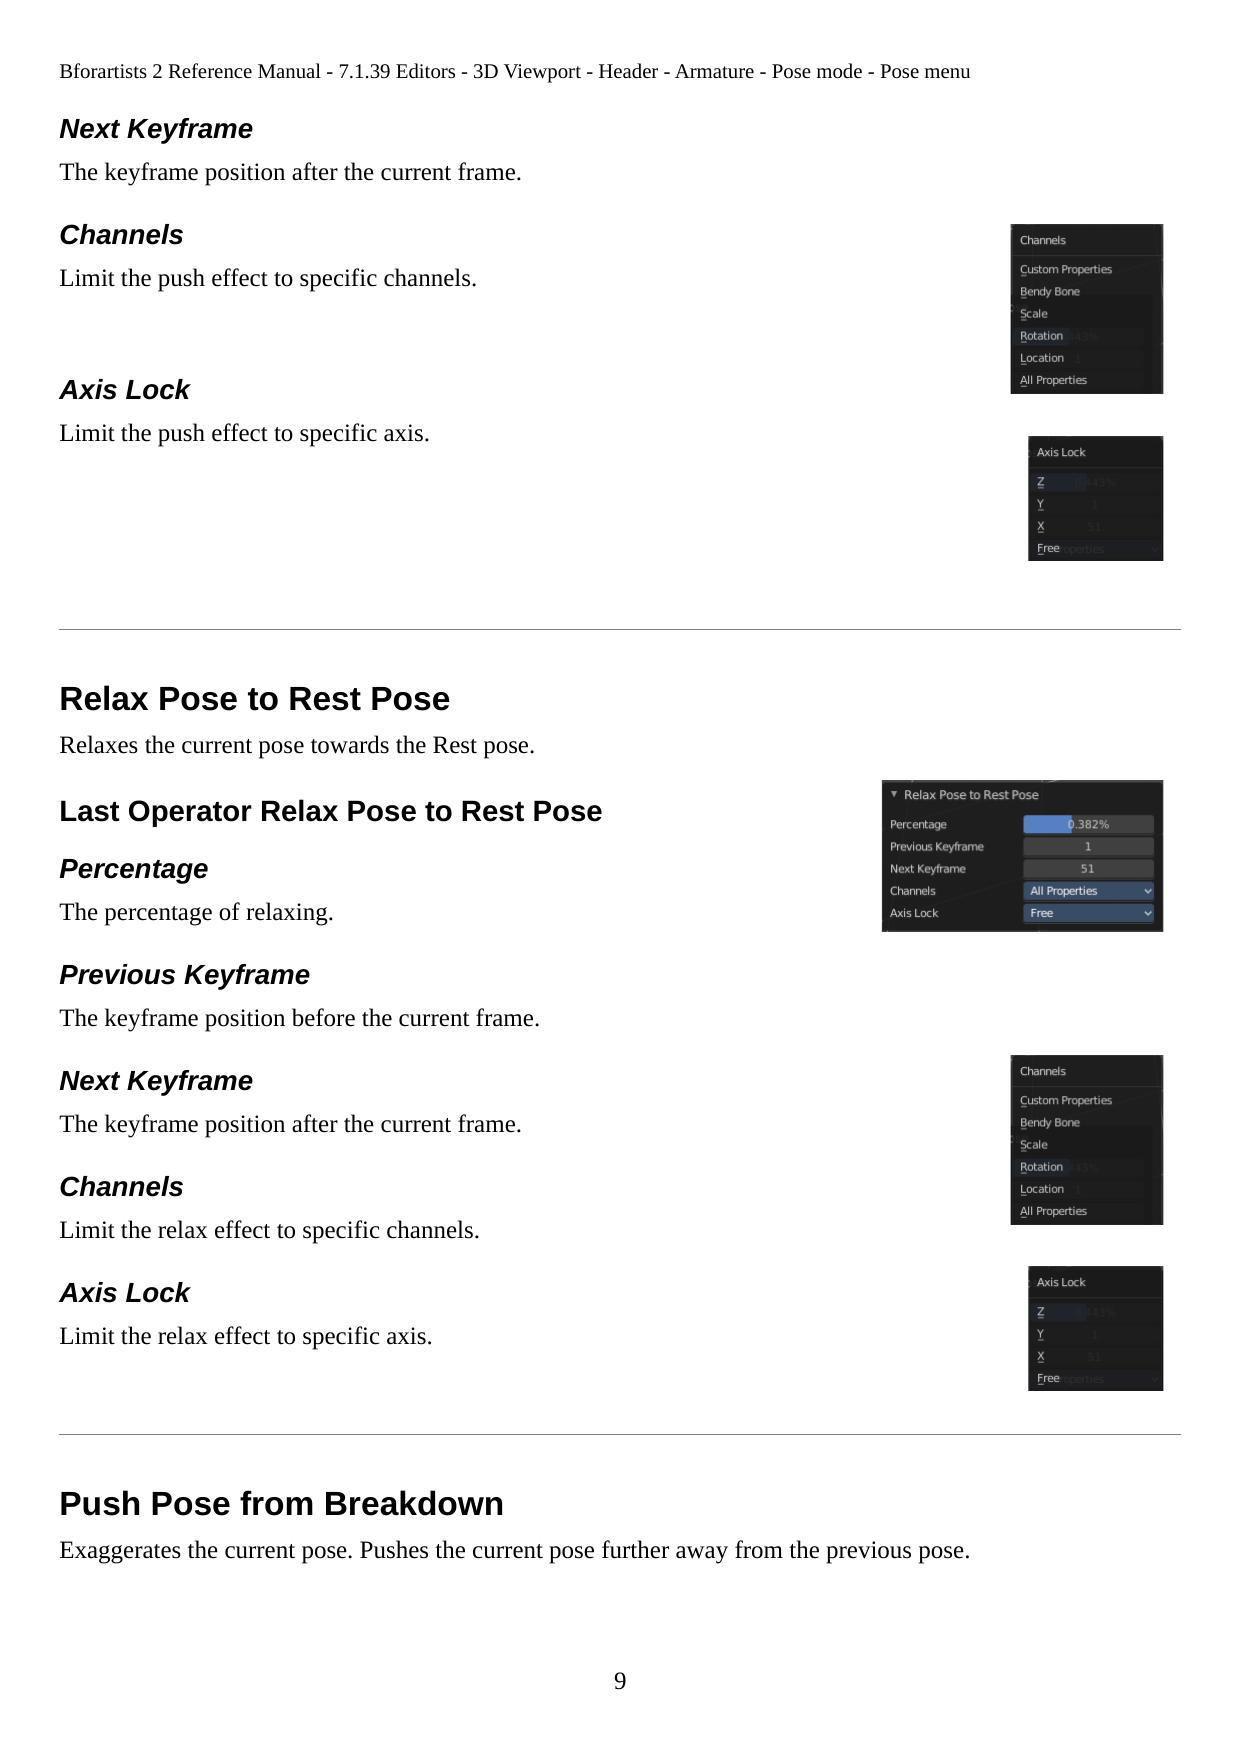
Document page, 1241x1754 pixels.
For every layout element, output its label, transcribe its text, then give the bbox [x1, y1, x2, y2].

subtitle Next Keyframe [59, 113, 1181, 144]
text Limit the relax effect to specific axis. [59, 1321, 1028, 1349]
subtitle Previous Keyframe [59, 959, 1181, 991]
text The keyframe position after the current frame. [59, 1109, 1010, 1138]
subtitle Last Operator Relax Pose to Rest Pose [59, 794, 881, 828]
subtitle [1164, 1171, 1181, 1202]
text The keyframe position before the current frame. [59, 1003, 1181, 1032]
subtitle [1164, 1064, 1181, 1096]
subtitle Next Keyframe [59, 1064, 1010, 1096]
text Relaxes the current pose towards the Rest pose. [59, 730, 1181, 759]
subtitle Axis Lock [59, 373, 1181, 405]
text Exaggerates the current pose. Pushes the current pose further away from the previous pose. [59, 1535, 1181, 1564]
text Limit the push effect to specific channels. [59, 263, 1010, 292]
text The keyframe position after the current frame. [59, 157, 1181, 186]
subtitle [1164, 1276, 1181, 1308]
picture [1010, 224, 1164, 394]
text Limit the relax effect to specific channels. [59, 1215, 1181, 1244]
subtitle Percentage [59, 853, 881, 884]
text The percentage of relaxing. [59, 897, 881, 926]
subtitle Channels [59, 218, 1181, 250]
subtitle Relax Pose to Rest Pose [59, 679, 1181, 718]
subtitle Push Pose from Breakdown [59, 1484, 1181, 1523]
picture [1028, 436, 1164, 561]
subtitle Channels [59, 1171, 1010, 1202]
picture [1028, 1266, 1164, 1391]
subtitle Axis Lock [59, 1276, 1028, 1308]
picture [1010, 1055, 1164, 1225]
text Limit the push effect to specific axis. [59, 418, 1181, 447]
picture [881, 780, 1164, 932]
subtitle [1164, 853, 1181, 884]
